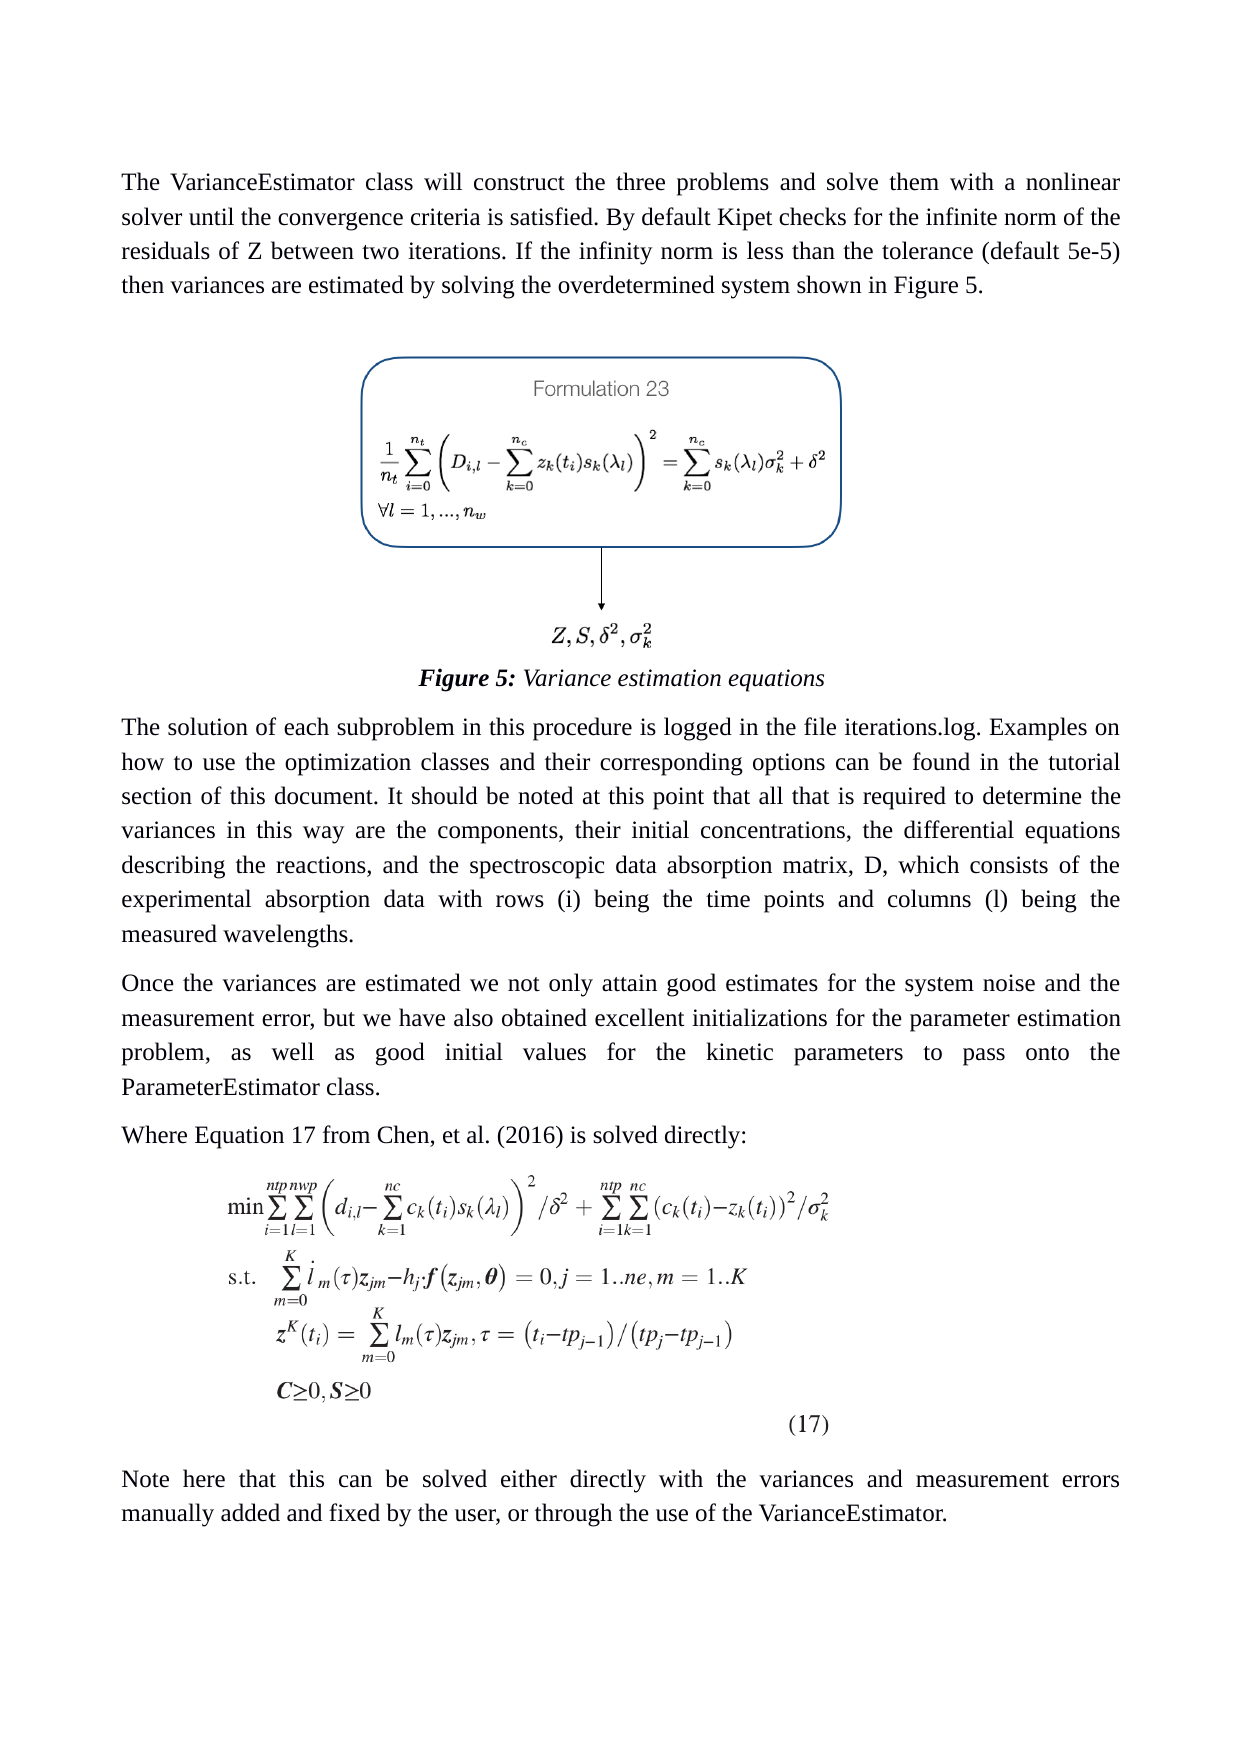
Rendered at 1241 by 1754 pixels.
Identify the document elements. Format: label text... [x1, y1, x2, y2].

picture [338, 334, 858, 661]
text Once the variances are estimated we not only attain good estimates for the system noise and the measurement error, but we have also obtained excellent initializations for the parameter estimation problem, as well as good initial values for the kinetic parameters to pass onto the ParameterEstimator class. [121, 968, 1122, 1100]
text The solution of each subproblem in this procedure is logged in the file iterations.log. Examples on how to use the optimization classes and their corresponding options can be found in the tutorial section of this document. It should be noted at this point that all that is required to determine the variances in this way are the components, their initial concentrations, the differential equations describing the reactions, and the spectroscopic data absorption matrix, D, which consists of the experimental absorption data with rows (i) being the time points and columns (l) being the measured wavelengths. [121, 712, 1122, 948]
text The VarianceEstimator class will construct the three problems and solve them with a nonlinear solver until the convergence criteria is satisfied. By default Kipet checks for the infinite norm of the residuals of Z between two iterations. If the infinity norm is less than the tolerance (default 5e-5) then variances are estimated by solving the overdetermined system shown in Figure 5. [121, 167, 1122, 299]
text Figure 5: Variance estimation equations [121, 663, 1122, 692]
text Where Equation 17 from Chen, et al. (2016) is solved directly: [121, 1121, 1122, 1149]
text Note here that this can be solved either directly with the variances and measurement errors manually added and fixed by the user, or through the use of the VarianceEstimator. [121, 1464, 1122, 1527]
